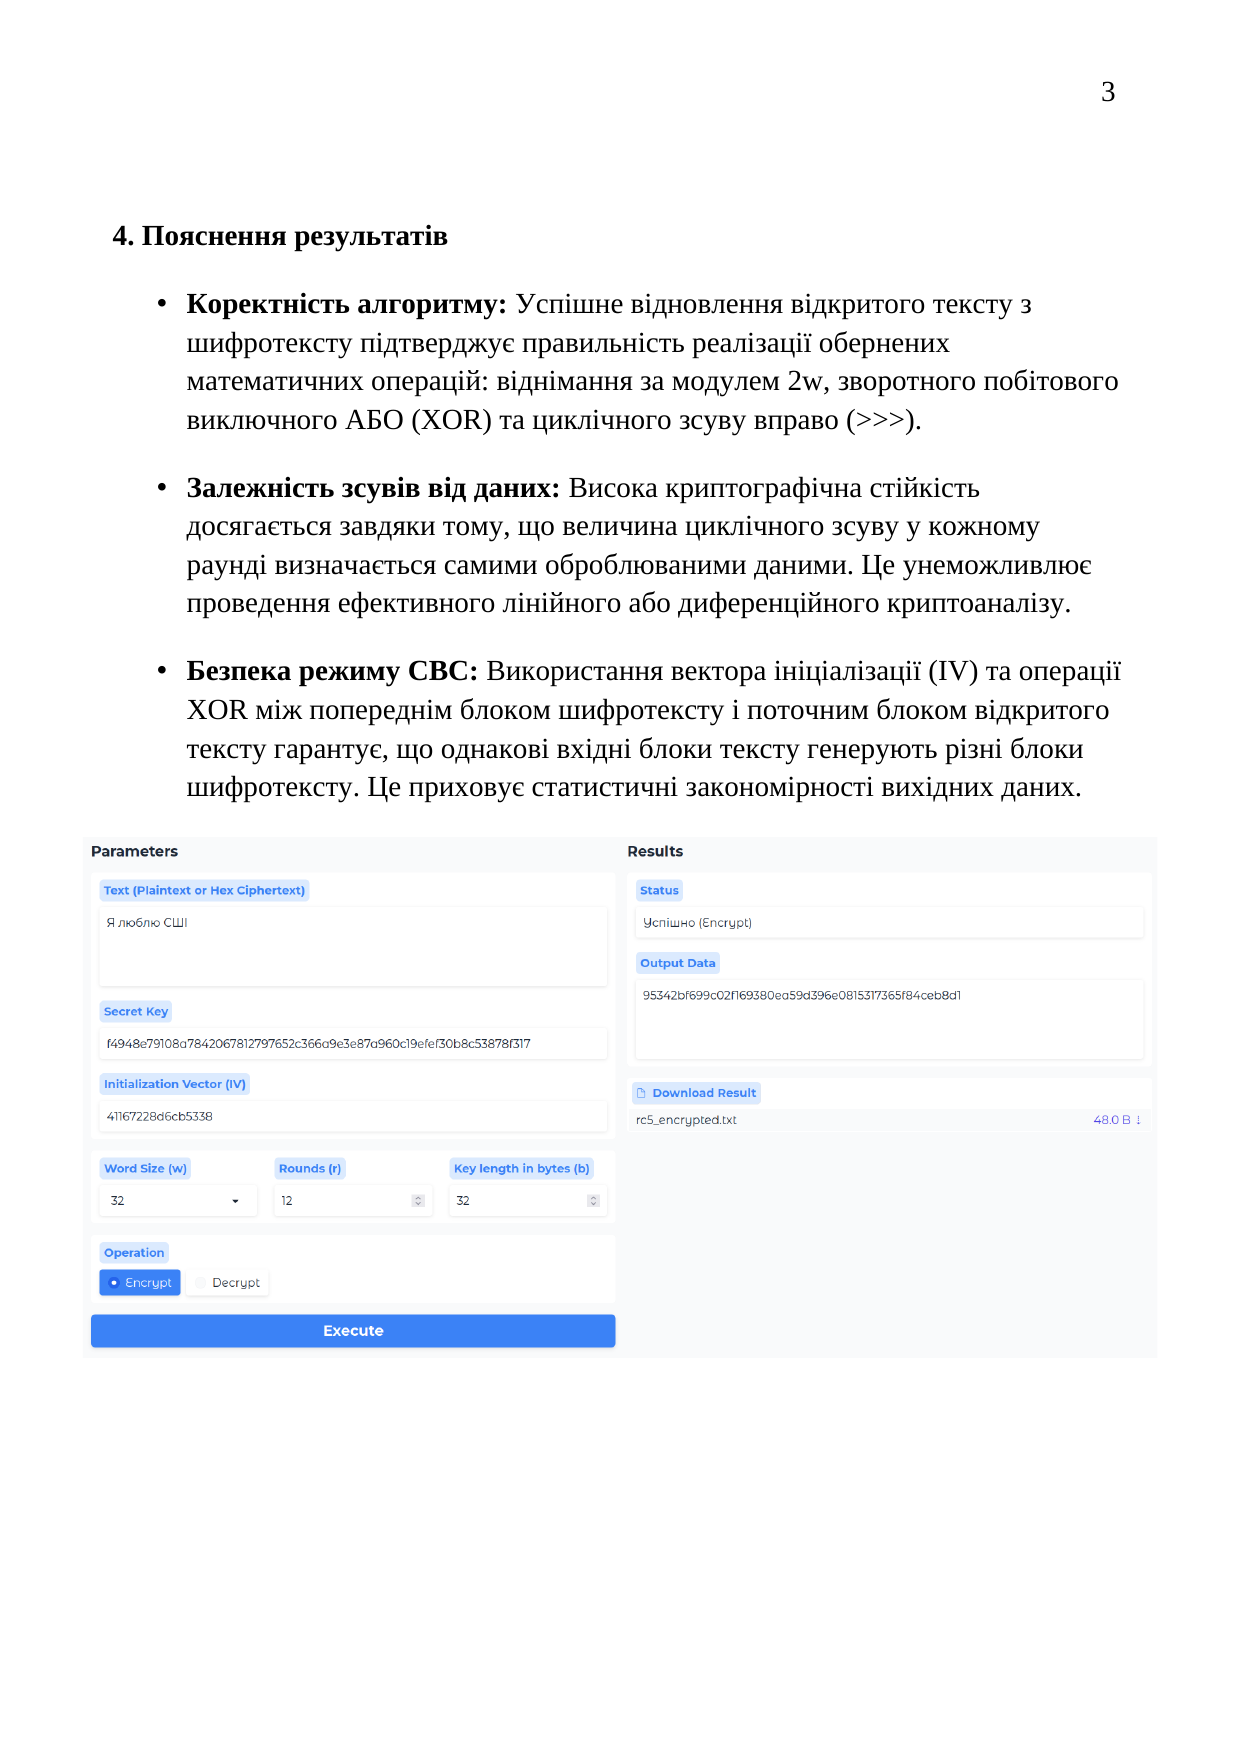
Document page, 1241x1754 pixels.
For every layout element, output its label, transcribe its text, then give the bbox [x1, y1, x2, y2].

list Залежність зсувів від даних: Висока криптографічна стійкість досягається завдяки тому, що величина циклічного зсуву у кожному раунді визначається самими оброблюваними даними. Це унеможливлює проведення ефективного лінійного або диференційного криптоаналізу. [157, 470, 1128, 619]
list Коректність алгоритму: Успішне відновлення відкритого тексту з шифротексту підтверджує правильність реалізації обернених математичних операцій: віднімання за модулем 2w, зворотного побітового виключного АБО (XOR) та циклічного зсуву вправо (>>>). [157, 286, 1128, 435]
list Безпека режиму CBC: Використання вектора ініціалізації (IV) та операції XOR між попереднім блоком шифротексту і поточним блоком відкритого тексту гарантує, що однакові вхідні блоки тексту генерують різні блоки шифротексту. Це приховує статистичні закономірності вихідних даних. [157, 653, 1128, 803]
text 4. Пояснення результатів [112, 218, 1128, 252]
picture [82, 837, 1158, 1358]
